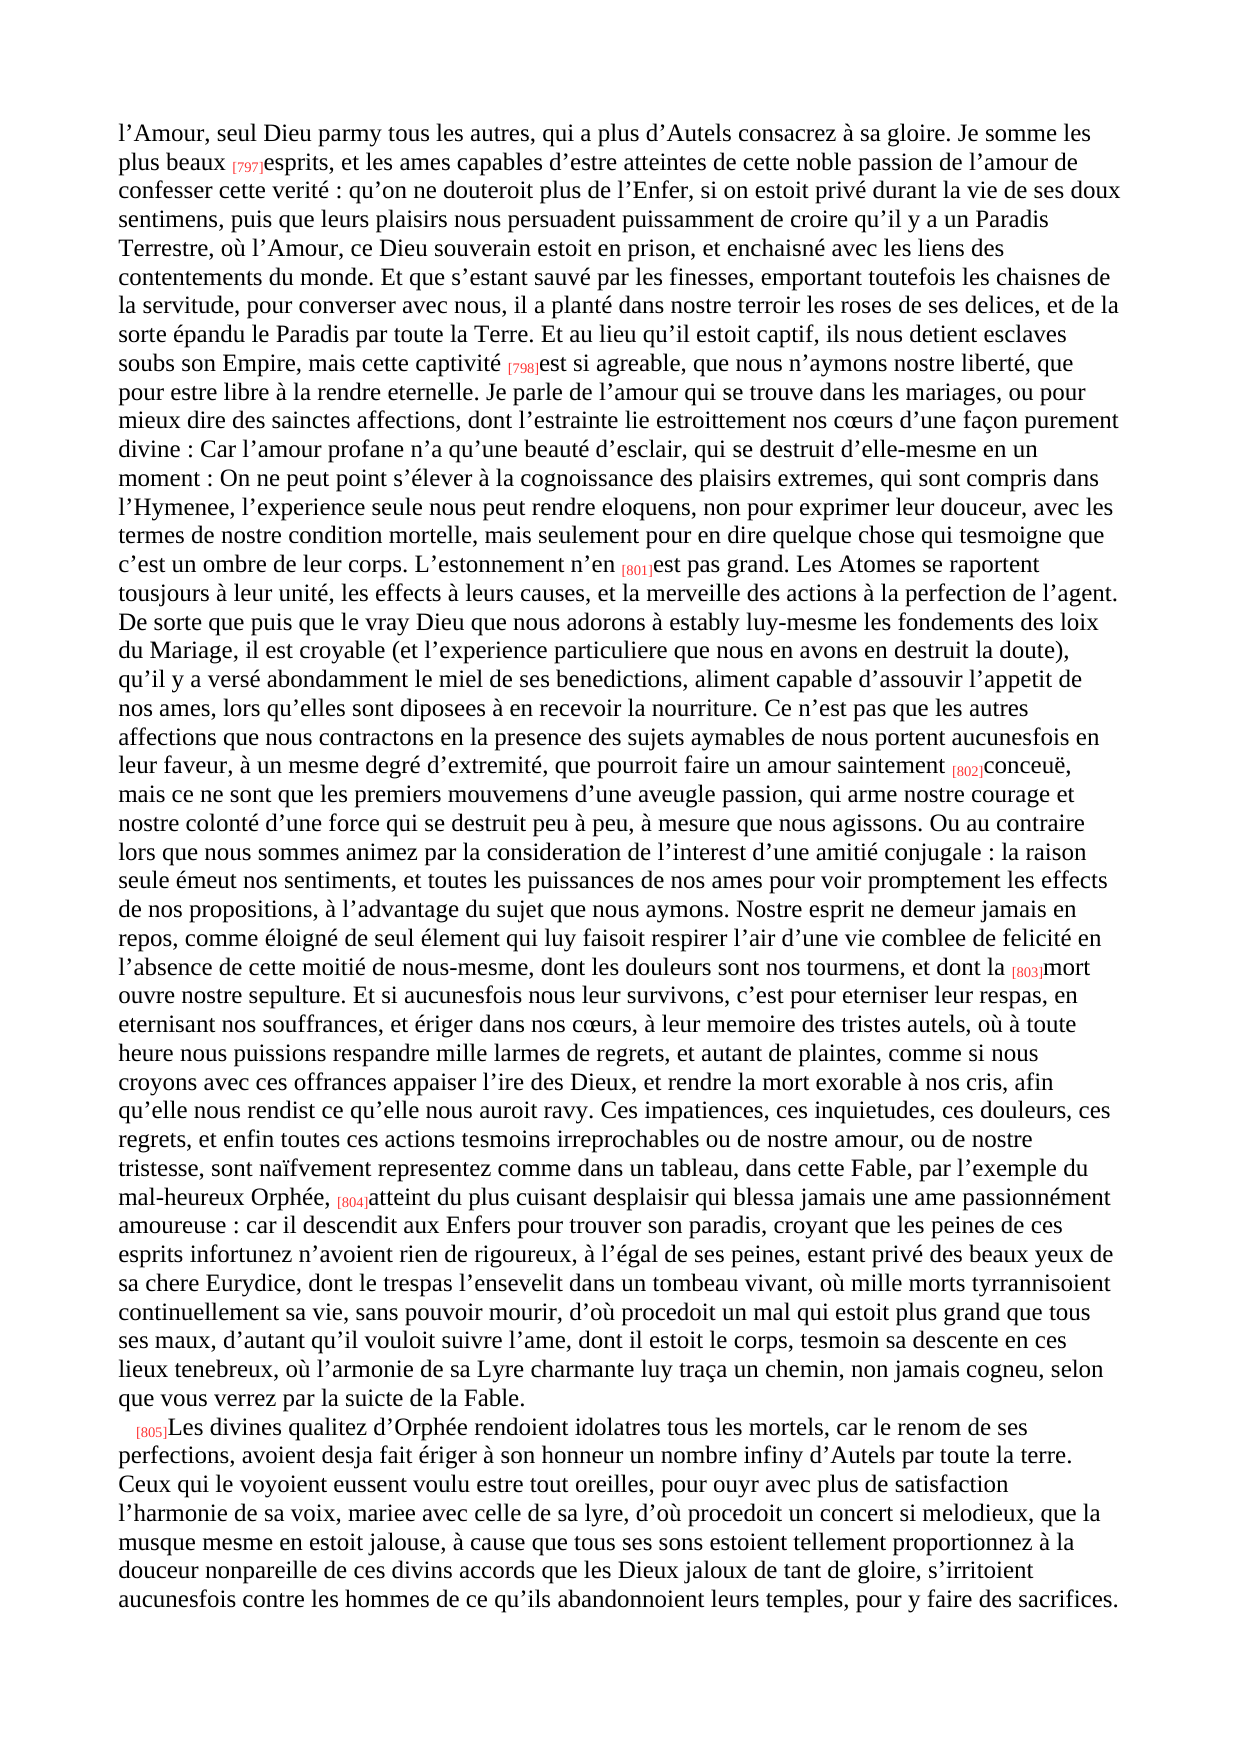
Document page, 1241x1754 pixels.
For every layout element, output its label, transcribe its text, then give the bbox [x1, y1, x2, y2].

text [805]Les divines qualitez d’Orphée rendoient idolatres tous les mortels, car le renom de ses perfections, avoient desja fait ériger à son honneur un nombre infiny d’Autels par toute la terre. Ceux qui le voyoient eussent voulu estre tout oreilles, pour ouyr avec plus de satisfaction l’harmonie de sa voix, mariee avec celle de sa lyre, d’où procedoit un concert si melodieux, que la musque mesme en estoit jalouse, à cause que tous ses sons estoient tellement proportionnez à la douceur nonpareille de ces divins accords que les Dieux jaloux de tant de gloire, s’irritoient aucunesfois contre les hommes de ce qu’ils abandonnoient leurs temples, pour y faire des sacrifices. [118, 1412, 1122, 1613]
text l’Amour, seul Dieu parmy tous les autres, qui a plus d’Autels consacrez à sa gloire. Je somme les plus beaux [797]esprits, et les ames capables d’estre atteintes de cette noble passion de l’amour de confesser cette verité : qu’on ne douteroit plus de l’Enfer, si on estoit privé durant la vie de ses doux sentimens, puis que leurs plaisirs nous persuadent puissamment de croire qu’il y a un Paradis Terrestre, où l’Amour, ce Dieu souverain estoit en prison, et enchaisné avec les liens des contentements du monde. Et que s’estant sauvé par les finesses, emportant toutefois les chaisnes de la servitude, pour converser avec nous, il a planté dans nostre terroir les roses de ses delices, et de la sorte épandu le Paradis par toute la Terre. Et au lieu qu’il estoit captif, ils nous detient esclaves soubs son Empire, mais cette captivité [798]est si agreable, que nous n’aymons nostre liberté, que pour estre libre à la rendre eternelle. Je parle de l’amour qui se trouve dans les mariages, ou pour mieux dire des sainctes affections, dont l’estrainte lie estroittement nos cœurs d’une façon purement divine : Car l’amour profane n’a qu’une beauté d’esclair, qui se destruit d’elle-mesme en un moment : On ne peut point s’élever à la cognoissance des plaisirs extremes, qui sont compris dans l’Hymenee, l’experience seule nous peut rendre eloquens, non pour exprimer leur douceur, avec les termes de nostre condition mortelle, mais seulement pour en dire quelque chose qui tesmoigne que c’est un ombre de leur corps. L’estonnement n’en [801]est pas grand. Les Atomes se raportent tousjours à leur unité, les effects à leurs causes, et la merveille des actions à la perfection de l’agent. De sorte que puis que le vray Dieu que nous adorons à estably luy-mesme les fondements des loix du Mariage, il est croyable (et l’experience particuliere que nous en avons en destruit la doute), qu’il y a versé abondamment le miel de ses benedictions, aliment capable d’assouvir l’appetit de nos ames, lors qu’elles sont diposees à en recevoir la nourriture. Ce n’est pas que les autres affections que nous contractons en la presence des sujets aymables de nous portent aucunesfois en leur faveur, à un mesme degré d’extremité, que pourroit faire un amour saintement [802]conceuë, mais ce ne sont que les premiers mouvemens d’une aveugle passion, qui arme nostre courage et nostre colonté d’une force qui se destruit peu à peu, à mesure que nous agissons. Ou au contraire lors que nous sommes animez par la consideration de l’interest d’une amitié conjugale : la raison seule émeut nos sentiments, et toutes les puissances de nos ames pour voir promptement les effects de nos propositions, à l’advantage du sujet que nous aymons. Nostre esprit ne demeur jamais en repos, comme éloigné de seul élement qui luy faisoit respirer l’air d’une vie comblee de felicité en l’absence de cette moitié de nous-mesme, dont les douleurs sont nos tourmens, et dont la [803]mort ouvre nostre sepulture. Et si aucunesfois nous leur survivons, c’est pour eterniser leur respas, en eternisant nos souffrances, et ériger dans nos cœurs, à leur memoire des tristes autels, où à toute heure nous puissions respandre mille larmes de regrets, et autant de plaintes, comme si nous croyons avec ces offrances appaiser l’ire des Dieux, et rendre la mort exorable à nos cris, afin qu’elle nous rendist ce qu’elle nous auroit ravy. Ces impatiences, ces inquietudes, ces douleurs, ces regrets, et enfin toutes ces actions tesmoins irreprochables ou de nostre amour, ou de nostre tristesse, sont naïfvement representez comme dans un tableau, dans cette Fable, par l’exemple du mal-heureux Orphée, [804]atteint du plus cuisant desplaisir qui blessa jamais une ame passionnément amoureuse : car il descendit aux Enfers pour trouver son paradis, croyant que les peines de ces esprits infortunez n’avoient rien de rigoureux, à l’égal de ses peines, estant privé des beaux yeux de sa chere Eurydice, dont le trespas l’ensevelit dans un tombeau vivant, où mille morts tyrrannisoient continuellement sa vie, sans pouvoir mourir, d’où procedoit un mal qui estoit plus grand que tous ses maux, d’autant qu’il vouloit suivre l’ame, dont il estoit le corps, tesmoin sa descente en ces lieux tenebreux, où l’armonie de sa Lyre charmante luy traça un chemin, non jamais cogneu, selon que vous verrez par la suicte de la Fable. [118, 118, 1122, 1412]
